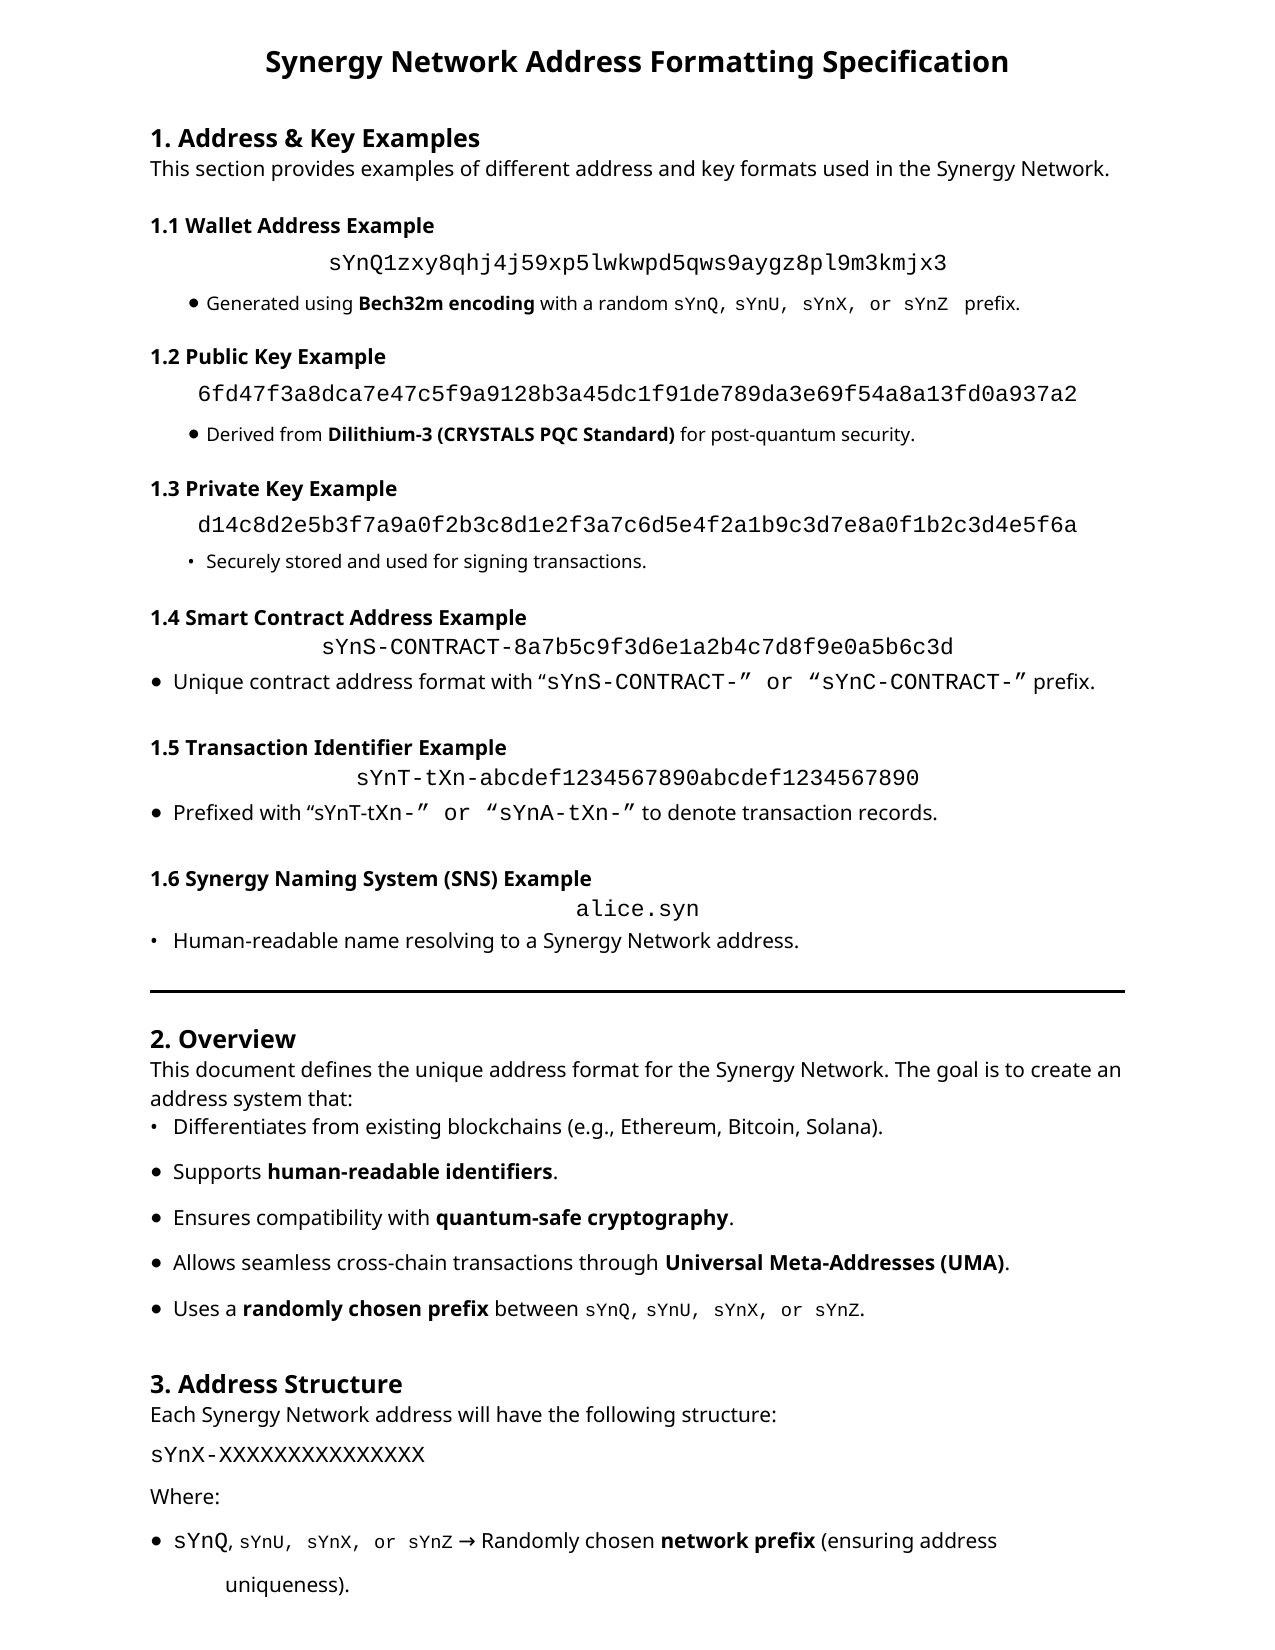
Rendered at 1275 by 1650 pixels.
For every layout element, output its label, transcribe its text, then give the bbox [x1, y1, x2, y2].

text sYnQ1zxy8qhj4j59xp5lwkwpd5qws9aygz8pl9m3kmjx3 [150, 251, 1125, 277]
text 2. Overview [150, 1021, 1125, 1055]
list Ensures compatibility with quantum-safe cryptography. [150, 1201, 1125, 1231]
list Human-readable name resolving to a Synergy Network address. [150, 927, 1125, 955]
text alice.syn [150, 897, 1125, 923]
list Generated using Bech32m encoding with a random sYnQ, sYnU, sYnX, or sYnZ prefix. [187, 286, 1125, 317]
text sYnT-tXn-abcdef1234567890abcdef1234567890 [150, 766, 1125, 792]
text 1.2 Public Key Example [150, 342, 1125, 371]
list Differentiates from existing blockchains (e.g., Ethereum, Bitcoin, Solana). [150, 1112, 1125, 1141]
text 3. Address Structure [150, 1366, 1125, 1400]
text 6fd47f3a8dca7e47c5f9a9128b3a45dc1f91de789da3e69f54a8a13fd0a937a2 [150, 382, 1125, 408]
text Where: [150, 1482, 1125, 1510]
text 1.1 Wallet Address Example [150, 211, 1125, 239]
text This document defines the unique address format for the Synergy Network. The goal is to create an address system that: [150, 1055, 1125, 1112]
list Allows seamless cross-chain transactions through Universal Meta-Addresses (UMA). [150, 1246, 1125, 1277]
text Each Synergy Network address will have the following structure: [150, 1400, 1125, 1429]
list Securely stored and used for signing transactions. [187, 549, 1125, 574]
text Synergy Network Address Formatting Specification [150, 41, 1125, 81]
list Unique contract address format with “sYnS-CONTRACT-” or “sYnC-CONTRACT-” prefix. [150, 665, 1125, 696]
text 1.5 Transaction Identifier Example [150, 733, 1125, 762]
list sYnQ, sYnU, sYnX, or sYnZ → Randomly chosen network prefix (ensuring address uniqueness). [150, 1524, 1125, 1598]
list Derived from Dilithium-3 (CRYSTALS PQC Standard) for post-quantum security. [187, 418, 1125, 448]
text d14c8d2e5b3f7a9a0f2b3c8d1e2f3a7c6d5e4f2a1b9c3d7e8a0f1b2c3d4e5f6a [150, 513, 1125, 539]
list Uses a randomly chosen prefix between sYnQ, sYnU, sYnX, or sYnZ. [150, 1292, 1125, 1323]
list Prefixed with “sYnT-tXn-” or “sYnA-tXn-” to denote transaction records. [150, 796, 1125, 827]
text sYnX-XXXXXXXXXXXXXXX [150, 1443, 1125, 1469]
text This section provides examples of different address and key formats used in the Synergy Network. [150, 154, 1125, 183]
text 1.3 Private Key Example [150, 474, 1125, 502]
text sYnS-CONTRACT-8a7b5c9f3d6e1a2b4c7d8f9e0a5b6c3d [150, 635, 1125, 661]
text 1. Address & Key Examples [150, 120, 1125, 154]
list Supports human-readable identifiers. [150, 1155, 1125, 1185]
text 1.6 Synergy Naming System (SNS) Example [150, 864, 1125, 893]
text 1.4 Smart Contract Address Example [150, 603, 1125, 631]
